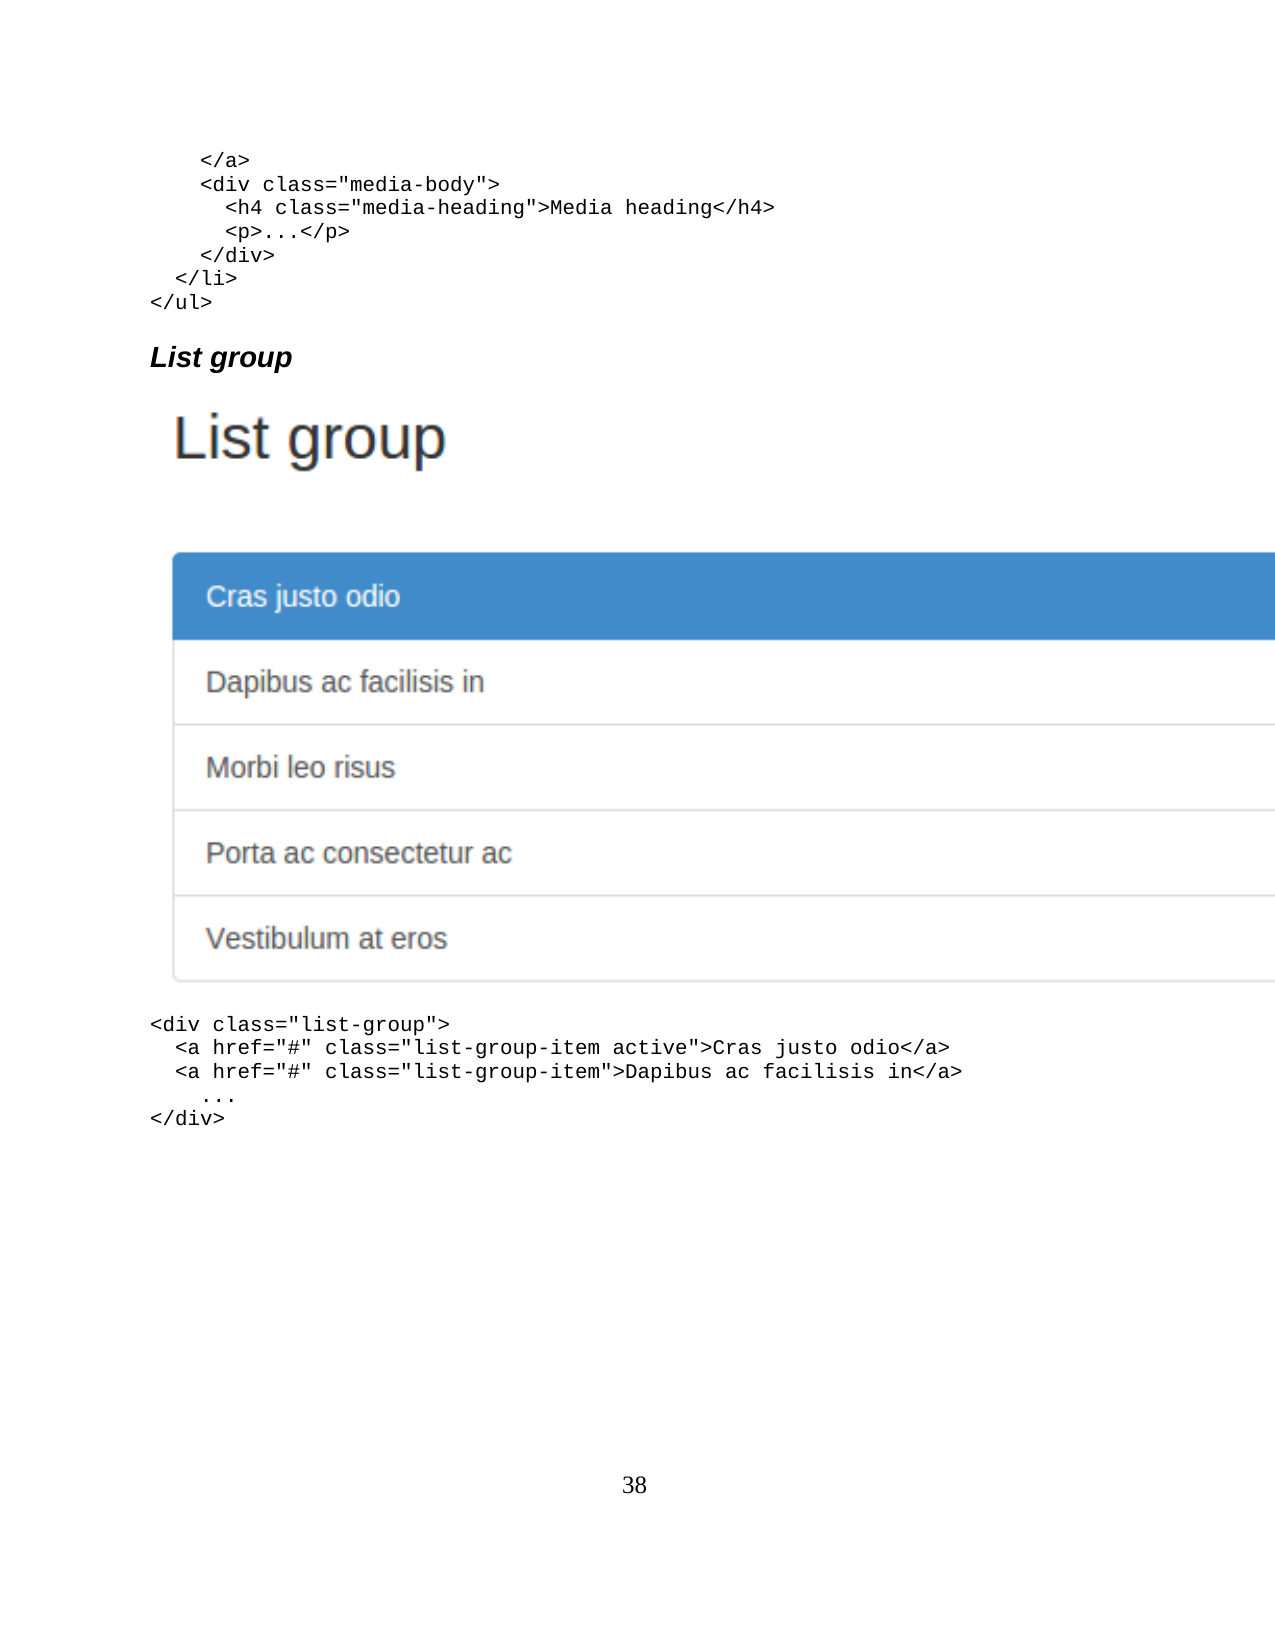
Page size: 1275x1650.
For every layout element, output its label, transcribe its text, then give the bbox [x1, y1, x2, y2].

text <div class="list-group"> [150, 1014, 1125, 1037]
text </div> [150, 244, 1125, 268]
text </li> [150, 268, 1125, 292]
text </div> [150, 1108, 1125, 1132]
text <p>...</p> [150, 221, 1125, 244]
text </a> [150, 150, 1125, 174]
text <h4 class="media-heading">Media heading</h4> [150, 197, 1125, 221]
text <a href="#" class="list-group-item">Dapibus ac facilisis in</a> [150, 1061, 1125, 1084]
text <div class="media-body"> [150, 174, 1125, 197]
text ... [150, 1084, 1125, 1108]
subtitle List group [150, 341, 1125, 374]
text <a href="#" class="list-group-item active">Cras justo odio</a> [150, 1037, 1125, 1061]
text </ul> [150, 292, 1125, 316]
picture [150, 386, 1275, 1014]
